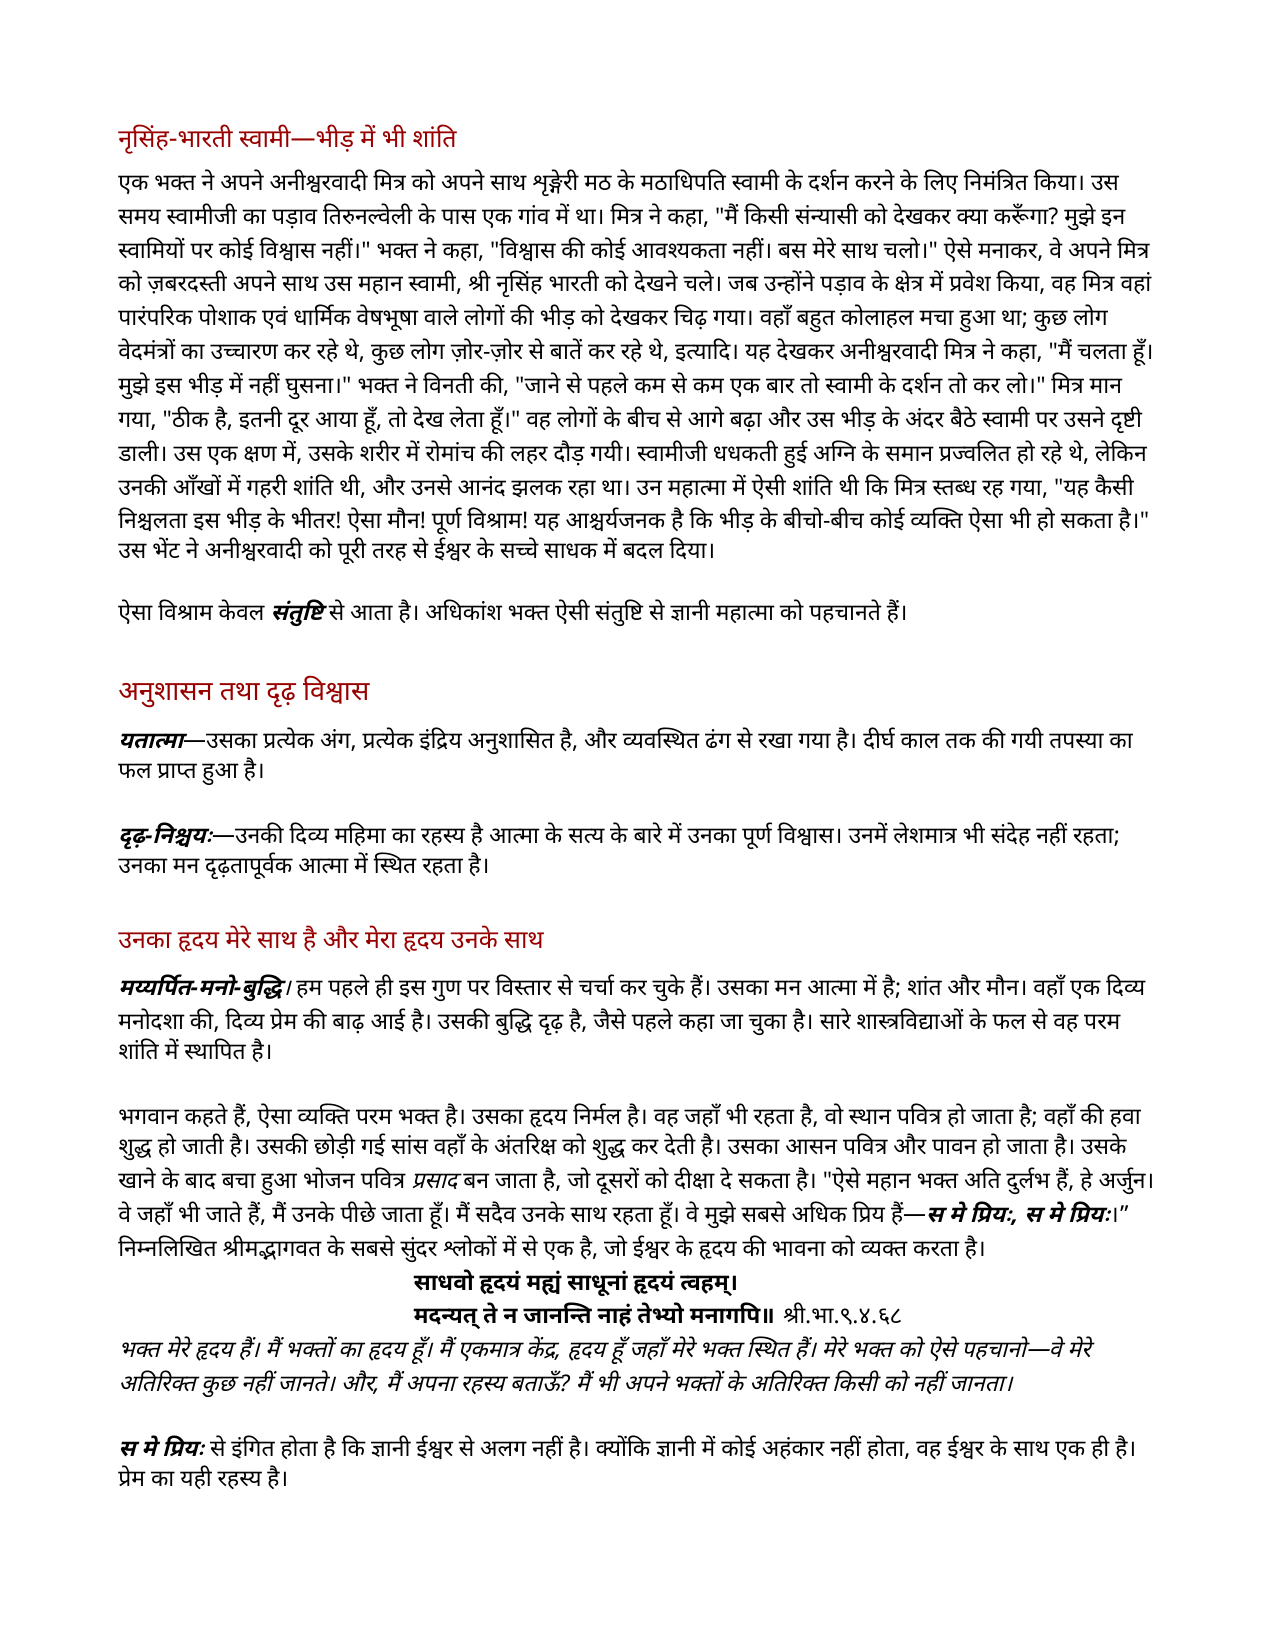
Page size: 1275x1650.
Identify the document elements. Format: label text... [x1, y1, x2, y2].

text दृढ़-निश्चयः—उनकी दिव्य महिमा का रहस्य है आत्मा के सत्य के बारे में उनका पूर्ण विश्वास। उनमें लेशमात्र भी संदेह नहीं रहता; उनका मन दृढ़तापूर्वक आत्मा में स्थित रहता है। [118, 819, 1157, 882]
text यतात्मा—उसका प्रत्येक अंग, प्रत्येक इंद्रिय अनुशासित है, और व्यवस्थित ढंग से रखा गया है। दीर्घ काल तक की गयी तपस्या का फल प्राप्त हुआ है। [118, 724, 1157, 787]
text साधवो हृदयं मह्यं साधूनां हृदयं त्वहम्। [118, 1265, 1157, 1299]
subtitle उनका हृदय मेरे साथ है और मेरा हृदय उनके साथ [118, 926, 1157, 959]
text ऐसा विश्राम केवल संतुष्टि से आता है। अधिकांश भक्त ऐसी संतुष्टि से ज्ञानी‌ महात्मा को पहचानते हैं। [118, 599, 1157, 629]
text मय्यर्पित-मनो-बुद्धि। हम पहले ही इस गुण पर विस्तार से चर्चा कर चुके हैं। उसका मन आत्मा में है; शांत और मौन। वहाँ एक दिव्य मनोदशा की, दिव्य प्रेम की बाढ़ आई है। उसकी बुद्धि दृढ़ है, जैसे पहले कहा जा चुका है। सारे शास्त्रविद्याओं के फल से वह परम शांति में स्थापित है। [118, 971, 1157, 1069]
text मदन्यत् ते न जानन्ति नाहं तेभ्यो मनागपि॥ श्री.भा.९.४.६८ [118, 1299, 1157, 1333]
text प्रेम का यही रहस्य है। [118, 1466, 1157, 1496]
text भगवान कहते हैं, ऐसा व्यक्ति परम भक्त है। उसका हृदय निर्मल है। वह जहाँ भी रहता है, वो स्थान पवित्र हो जाता है; वहाँ की हवा शुद्ध हो जाती है। उसकी छोड़ी गई सांस वहाँ के अंतरिक्ष को शुद्ध कर देती है। उसका आसन पवित्र और पावन हो जाता है। उसके खाने के बाद बचा हुआ भोजन पवित्र प्रसाद बन जाता है, जो दूसरों को दीक्षा दे सकता है। "ऐसे महान भक्त अति दुर्लभ हैं, हे अर्जुन। वे जहाँ भी जाते हैं, मैं उनके पीछे जाता हूँ। मैं सदैव उनके साथ रहता हूँ। वे मुझे सबसे अधिक प्रिय हैं—स मे प्रियः, स मे प्रियः।” [118, 1100, 1157, 1232]
text स मे प्रियः से इंगित होता है कि ज्ञानी ईश्वर से अलग नहीं है। क्योंकि ज्ञानी में कोई अहंकार नहीं होता, वह ईश्वर के साथ एक ही है। [118, 1432, 1157, 1466]
text भक्त मेरे हृदय हैं। मैं भक्तों का हृदय हूँ। मैं एकमात्र केंद्र, हृदय हूँ जहाँ मेरे भक्त स्थित हैं। मेरे भक्त को ऐसे पहचानो—वे मेरे अतिरिक्त कुछ नहीं जानते। और, मैं अपना रहस्य बताऊँ? मैं भी अपने भक्तों के अतिरिक्त किसी को नहीं जानता। [118, 1333, 1157, 1401]
subtitle नृसिंह-भारती स्वामी—भीड़ में भी शांति [118, 118, 1157, 157]
text निम्नलिखित श्रीमद्भागवत के सबसे सुंदर श्लोकों में से एक है, जो ईश्वर के हृदय की भावना को व्यक्त करता है। [118, 1232, 1157, 1265]
subtitle अनुशासन तथा दृढ़ विश्वास [118, 676, 1157, 711]
text एक भक्त ने अपने अनीश्वरवादी मित्र को अपने साथ शृङ्गेरी मठ के मठाधिपति स्वामी के दर्शन करने के लिए निमंत्रित किया। उस समय स्वामीजी का पड़ाव तिरुनल्वेली के पास एक गांव में था। मित्र ने कहा, "मैं किसी संन्यासी को देखकर क्या करूँगा? मुझे इन स्वामियों पर कोई विश्वास नहीं।" भक्त ने कहा, "विश्वास की कोई आवश्यकता नहीं। बस मेरे साथ चलो।" ऐसे मनाकर, वे अपने मित्र को ज़बरदस्ती अपने साथ उस महान स्वामी, श्री नृसिंह भारती को देखने चले। जब उन्होंने पड़ाव के क्षेत्र में प्रवेश किया, वह मित्र वहां पारंपरिक पोशाक एवं धार्मिक वेषभूषा वाले लोगों की भीड़ को देखकर चिढ़ गया। वहाँ बहुत कोलाहल मचा हुआ था; कुछ लोग वेदमंत्रों का उच्चारण कर रहे थे, कुछ लोग ज़ोर-ज़ोर से बातें कर रहे थे, इत्यादि। यह देखकर अनीश्वरवादी मित्र ने कहा, "मैं चलता हूँ। मुझे इस भीड़ में नहीं घुसना।" भक्त ने विनती की, "जाने से पहले कम से कम एक बार तो स्वामी के दर्शन तो कर लो।" मित्र मान गया, "ठीक है, इतनी दूर आया हूँ, तो देख लेता हूँ।" वह लोगों के बीच से आगे बढ़ा और उस भीड़ के अंदर बैठे स्वामी पर उसने दृष्टी डाली। उस एक क्षण में, उसके शरीर में रोमांच की लहर दौड़ गयी। स्वामीजी धधकती हुई अग्नि के समान प्रज्वलित हो रहे थे, लेकिन उनकी आँखों में गहरी शांति थी, और उनसे आनंद झलक रहा था। उन महात्मा में ऐसी शांति थी कि मित्र स्तब्ध रह गया, "यह कैसी निश्चलता इस भीड़ के भीतर! ऐसा मौन! पूर्ण विश्राम! यह आश्चर्यजनक है कि भीड़ के बीचो-बीच कोई व्यक्ति ऐसा भी हो सकता है।" उस भेंट ने अनीश्वरवादी को पूरी तरह से ईश्वर के सच्चे साधक में बदल दिया। [118, 170, 1157, 568]
